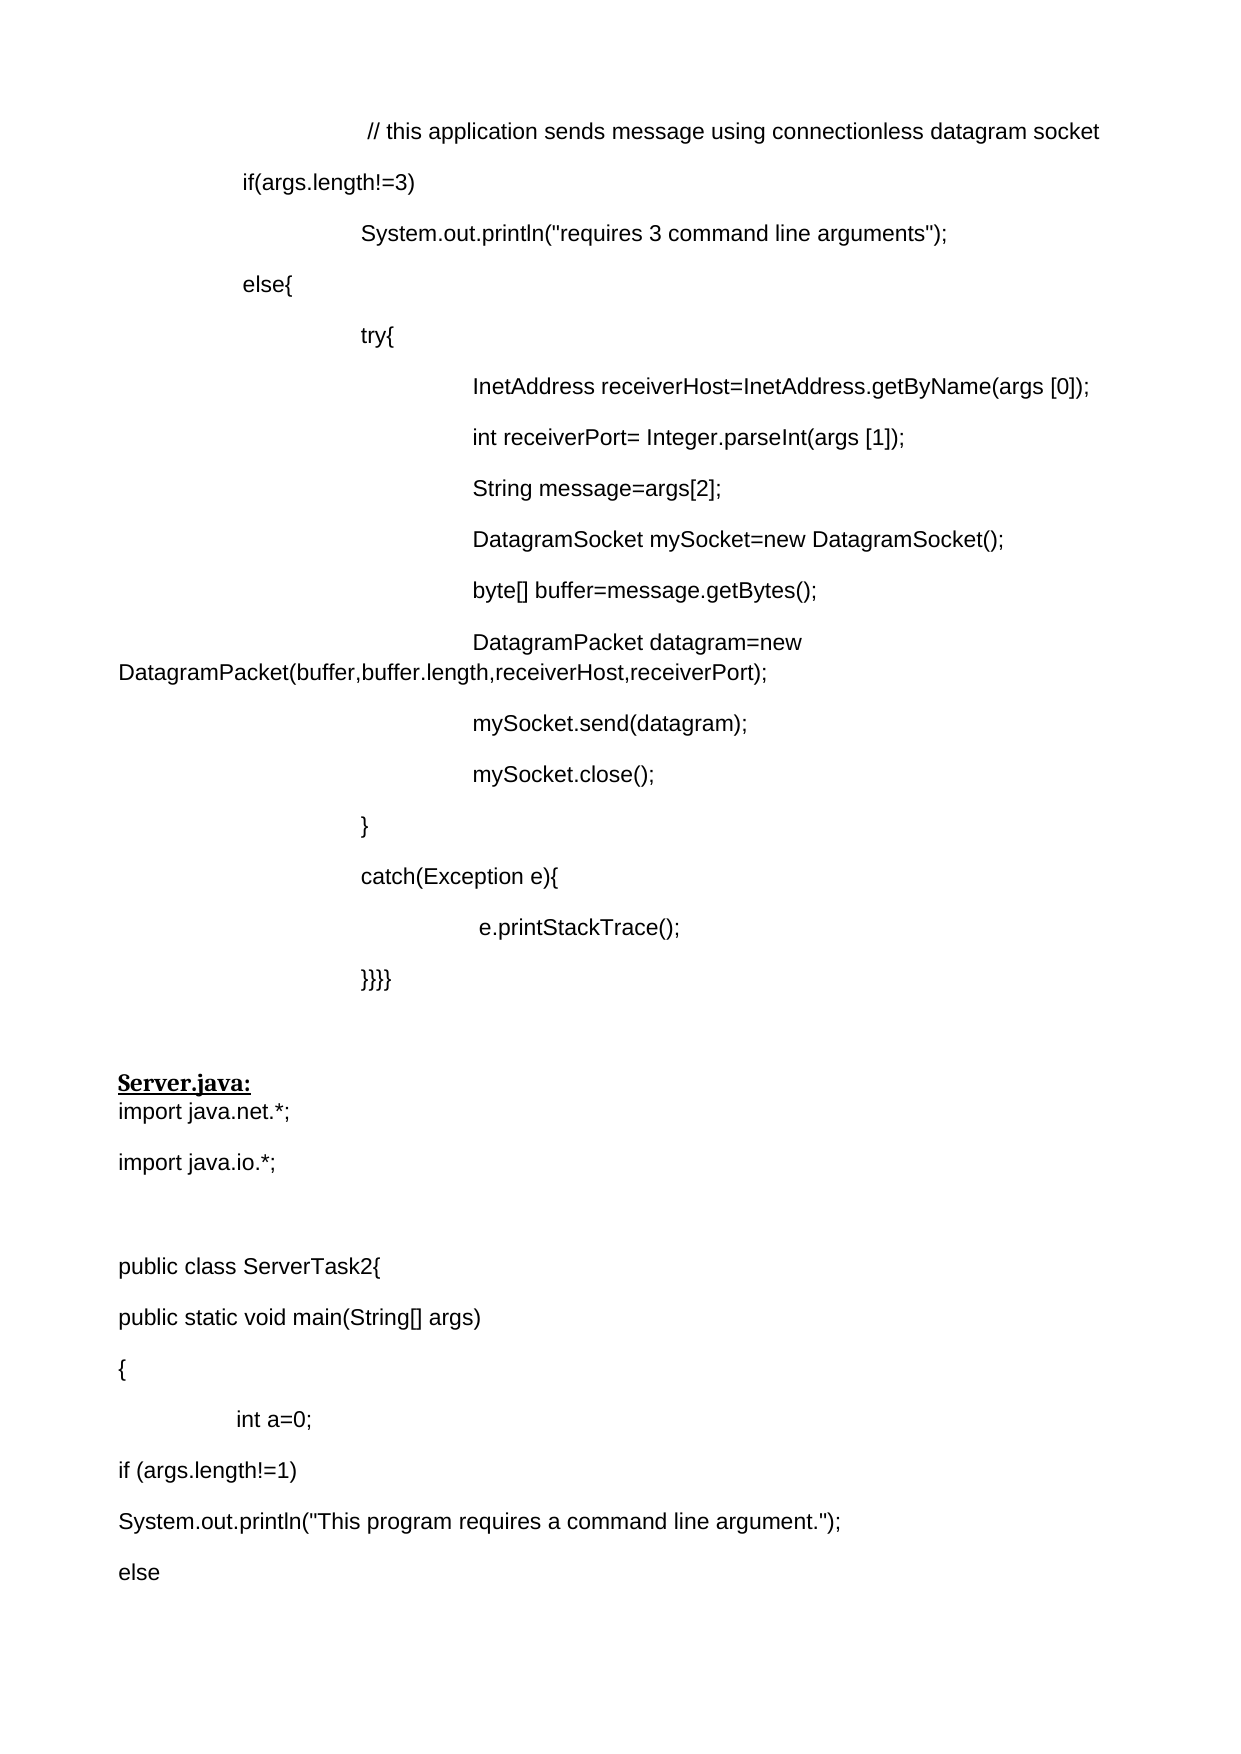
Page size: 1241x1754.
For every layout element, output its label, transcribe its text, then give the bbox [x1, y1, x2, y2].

text { [118, 1355, 1122, 1381]
text int receiverPort= Integer.parseInt(args [1]); [118, 424, 1122, 451]
text if (args.length!=1) [118, 1457, 1122, 1483]
text String message=args[2]; [118, 475, 1122, 502]
text DatagramSocket mySocket=new DatagramSocket(); [118, 526, 1122, 553]
text import java.net.*; [118, 1098, 1122, 1124]
text e.printStackTrace(); [118, 914, 1122, 940]
text import java.io.*; [118, 1149, 1122, 1175]
text // this application sends message using connectionless datagram socket [118, 118, 1122, 144]
text public class ServerTask2{ [118, 1253, 1122, 1279]
text System.out.println("requires 3 command line arguments"); [118, 220, 1122, 247]
text int a=0; [118, 1406, 1122, 1432]
text else{ [118, 271, 1122, 298]
text mySocket.close(); [118, 761, 1122, 787]
text InetAddress receiverHost=InetAddress.getByName(args [0]); [118, 373, 1122, 400]
text else [118, 1559, 1122, 1586]
text mySocket.send(datagram); [118, 710, 1122, 736]
text DatagramPacket datagram=new DatagramPacket(buffer,buffer.length,receiverHost,receiverPort); [118, 628, 1122, 685]
text byte[] buffer=message.getBytes(); [118, 577, 1122, 604]
text }}}} [118, 965, 1122, 991]
text } [118, 812, 1122, 838]
text Server.java: [118, 1069, 1122, 1098]
text if(args.length!=3) [118, 169, 1122, 196]
text public static void main(String[] args) [118, 1304, 1122, 1330]
text catch(Exception e){ [118, 863, 1122, 889]
text System.out.println("This program requires a command line argument."); [118, 1508, 1122, 1534]
text try{ [118, 322, 1122, 349]
